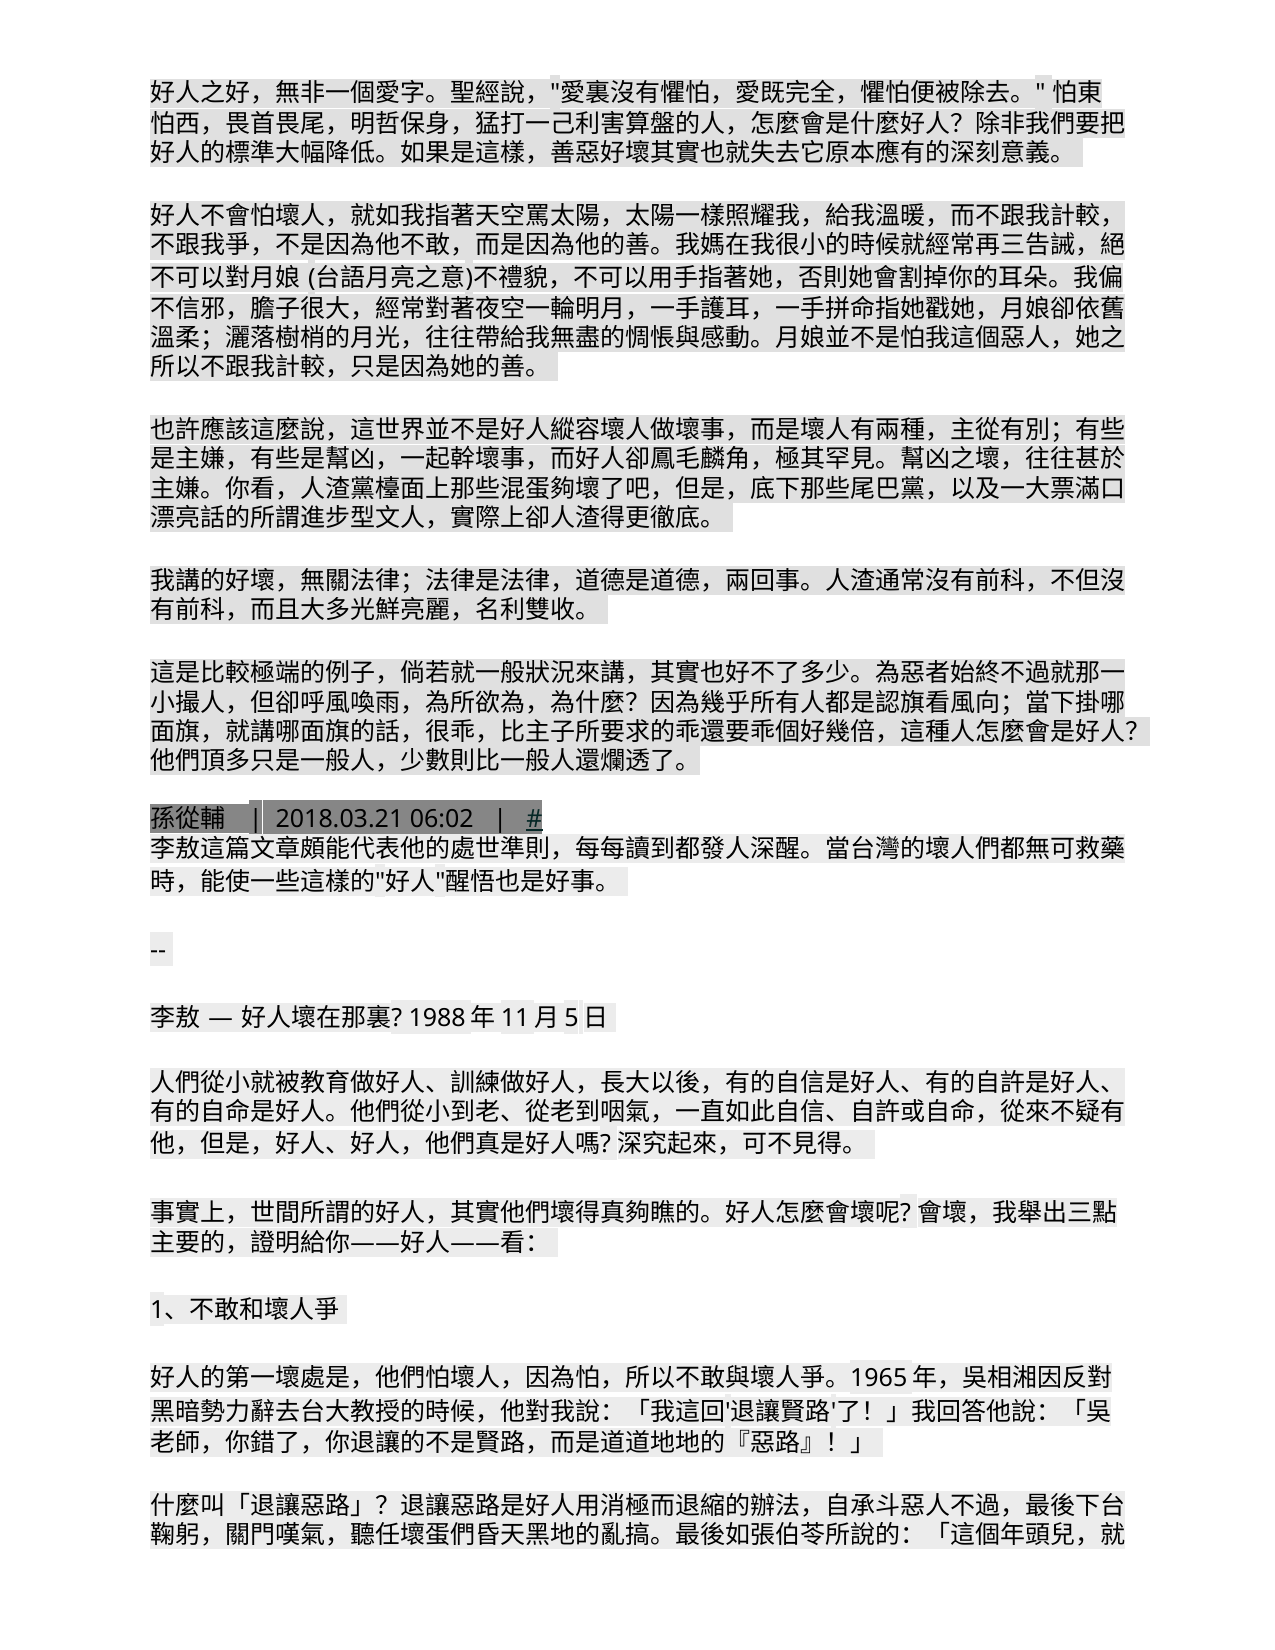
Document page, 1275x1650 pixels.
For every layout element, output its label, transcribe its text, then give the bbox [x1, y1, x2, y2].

text 李敖說的這些，我基本上都不認同，不認同其行為主義式的善惡概念，不認同其善惡概念之太過於 "單純"。倘若善惡如此 "單純"，世上大概也就沒有什麼大不了的悲劇了，甚至連善惡也不存在，只剩下法律上的罪與罰，只剩下肉眼可見的萬般表面行為。在這樣的概念下，產生市面上一堆做好事的人渣，但人們卻以為他們是大好人，是理想家，是英雄，是明星，是神明。 一， 簡單說，"不敢和壞人爭" 的人，怎麼會是什麼好人？李敖的這一拳並不是打在好人身上，而是打在 "自以為是" 好人的人身上，或是打在那 "所謂的好人" 身上。 好人之好，無非一個愛字。聖經說，"愛裏沒有懼怕，愛既完全，懼怕便被除去。" 怕東怕西，畏首畏尾，明哲保身，猛打一己利害算盤的人，怎麼會是什麼好人？除非我們要把好人的標準大幅降低。如果是這樣，善惡好壞其實也就失去它原本應有的深刻意義。 好人不會怕壞人，就如我指著天空罵太陽，太陽一樣照耀我，給我溫暖，而不跟我計較，不跟我爭，不是因為他不敢，而是因為他的善。我媽在我很小的時候就經常再三告誡，絕不可以對月娘 (台語月亮之意)不禮貌，不可以用手指著她，否則她會割掉你的耳朵。我偏不信邪，膽子很大，經常對著夜空一輪明月，一手護耳，一手拼命指她戳她，月娘卻依舊溫柔；灑落樹梢的月光，往往帶給我無盡的惆悵與感動。月娘並不是怕我這個惡人，她之所以不跟我計較，只是因為她的善。 也許應該這麼說，這世界並不是好人縱容壞人做壞事，而是壞人有兩種，主從有別；有些是主嫌，有些是幫凶，一起幹壞事，而好人卻鳳毛麟角，極其罕見。幫凶之壞，往往甚於主嫌。你看，人渣黨檯面上那些混蛋夠壞了吧，但是，底下那些尾巴黨，以及一大票滿口漂亮話的所謂進步型文人，實際上卻人渣得更徹底。 我講的好壞，無關法律；法律是法律，道德是道德，兩回事。人渣通常沒有前科，不但沒有前科，而且大多光鮮亮麗，名利雙收。 這是比較極端的例子，倘若就一般狀況來講，其實也好不了多少。為惡者始終不過就那一小撮人，但卻呼風喚雨，為所欲為，為什麼？因為幾乎所有人都是認旗看風向；當下掛哪面旗，就講哪面旗的話，很乖，比主子所要求的乖還要乖個好幾倍，這種人怎麼會是好人？他們頂多只是一般人，少數則比一般人還爛透了。 [150, 75, 1125, 775]
text 李敖這篇文章頗能代表他的處世準則，每每讀到都發人深醒。當台灣的壞人們都無可救藥時，能使一些這樣的"好人"醒悟也是好事。 -- 李敖 — 好人壞在那裏? 1988年11月5日 人們從小就被教育做好人、訓練做好人，長大以後，有的自信是好人、有的自許是好人、有的自命是好人。他們從小到老、從老到咽氣，一直如此自信、自許或自命，從來不疑有他，但是，好人、好人，他們真是好人嗎? 深究起來，可不見得。 事實上，世間所謂的好人，其實他們壞得真夠瞧的。好人怎麼會壞呢? 會壞，我舉出三點主要的，證明給你——好人——看： 1、不敢和壞人爭 好人的第一壞處是，他們怕壞人，因為怕，所以不敢與壞人爭。1965年，吳相湘因反對黑暗勢力辭去台大教授的時候，他對我說：「我這回'退讓賢路'了！」我回答他說：「吳老師，你錯了，你退讓的不是賢路，而是道道地地的『惡路』！」 什麼叫「退讓惡路」？退讓惡路是好人用消極而退縮的辦法，自承斗惡人不過，最後下台鞠躬，關門嘆氣，聽任壞蛋們昏天黑地的亂搞。最後如張伯苓所說的：「這個年頭兒，就是因為壞人都在台上唱戲，好人蹲在屋裡嘆氣。才越來越糟！」 天下壞事的造成，有兩個原因，一個是壞人做壞事；另一個是好人容忍、坐視、甚至默許壞人做壞事。結果呢？有能力或可能有能力的好人，在有機會或可能有機會的時候，放棄了打擊壞人、阻止壞人做惡的行動。於是天下的壞事，也就一件一件地蔓延起來了。 所以，不客氣的說，壞事不全是壞人做出來的，其實好人也有份，容忍、坐視、甚至默許壞人做壞事，乃是使壞事功德圓滿的最後一道手續，好人之罪，豈能免哉？ 2、以為「獨善其身」便是好人 好人最大的毛病，乃在消極有餘，積極不足；嘆氣很多，悍氣太少。結果他們所能做的，充其量只是「獨善其身」而已，絕不是「普渡眾生」的好漢。但是最後，壞人並不因為好人消極嘆氣就饒了他們，壞人們還是要欺負好人、強姦好人，使他們連最起碼的「獨善其身」也善不好、連佛教中最低級的「自了漢」也做不成。最後只得與壞人委蛇，相當程度的出賣靈魂，幫著壞人「張其惡」或「扶同為惡」。這真是好人的悲哀！ 好人所以「獨善其身」，其實是一種相當成分的自欺。這種自欺，原因在好人以為「獨善其身」便是好人人格的完成，其實，這一完成，還差得遠哪！ 為什麼？因為好的完成，必須是向外性的，而不是向內性的，顧炎武說他不敢領教置四海窮困而不吭氣，反倒終日講道德教條；林肯說他無法認同一半是奴隸一半是自由人的長久存在，都在說明了道德上的向外性。老羅斯福打擊「財閥」，推動反托拉斯政策，堅信如不能使個個過得好，單獨那個也過不好。（This country will not be a really good place for any of us to live in if it is not a really goodplace for all of us to live in .)就是這種向外性的偉大實證。 以「獨善其身」自欺的好人，他們自欺到以為「獨善其身」便是好人了，其實是大錯特錯的，因為壞人是向外性的。好壞關係是一種此長彼消的互斥關係，自以為「獨善其身」便是好人的，就好象踩在糞坑裡而高叫自己不臭一樣，這是不可能的。 3、以為「心存善念」便是好人 當「獨善其身」大行其道以後，倫理學上的「動機派」(motivism)便成了好人的護符。「動機派」的走火入魔，判斷一件事，不看事的本身，反倒追蹤虛無縹緲的動機，用動機來決定一切。孟軻說：「乃若其情，則可以為善矣，乃所謂善也。」俞正燮直指孟軻說的「情」,就是「事之實也」。無異指動機就是事實，一切要看你存心如何：存心好，哪怕是為了惡，也「雖惡不罰」；存心不好，就便是為了善，也「雖善不賞」。這樣不看後果，全憑究其心跡的測量術，一發而不可收拾，就會變得舍不該舍之末，而逐不該逐之本，以為人在這種本上下工夫，就可得到正果。這真是胡扯！王陽明說：「至善只是此心純乎天理之極便是」，他全錯了！善絕非一顆善心，便可了事。善必須實踐，必須把錢掏來、把血輸出來、把弱小扶起來、把壞蛋打在地上，才叫善；反過來說，「想」掏錢、「準備」輸血、「計劃」抑強扶弱，都不叫做善。你動機好，沒用，動機是最自欺欺人的藉口，十七世紀的西方哲人，就看出這點，所以他們點破——「善意鋪成了到地獄之路」(Hellis paved with good intentions)。這就是說，有善意而無善行，照樣下地獄，閻王爺可不承認光說不練。 可憐的是，好人在「獨善其身」之餘，竟自欺到以為只要「心存善念」，便是行善了、就問心無愧了，其實這是不夠的。問心無愧算什麼！要問的是行動。沒有行動同步作業，空有一顆好心，只是自欺而已！ [150, 834, 1125, 1549]
text 孫從輔 | 2018.03.21 06:02 | # [150, 800, 1125, 834]
